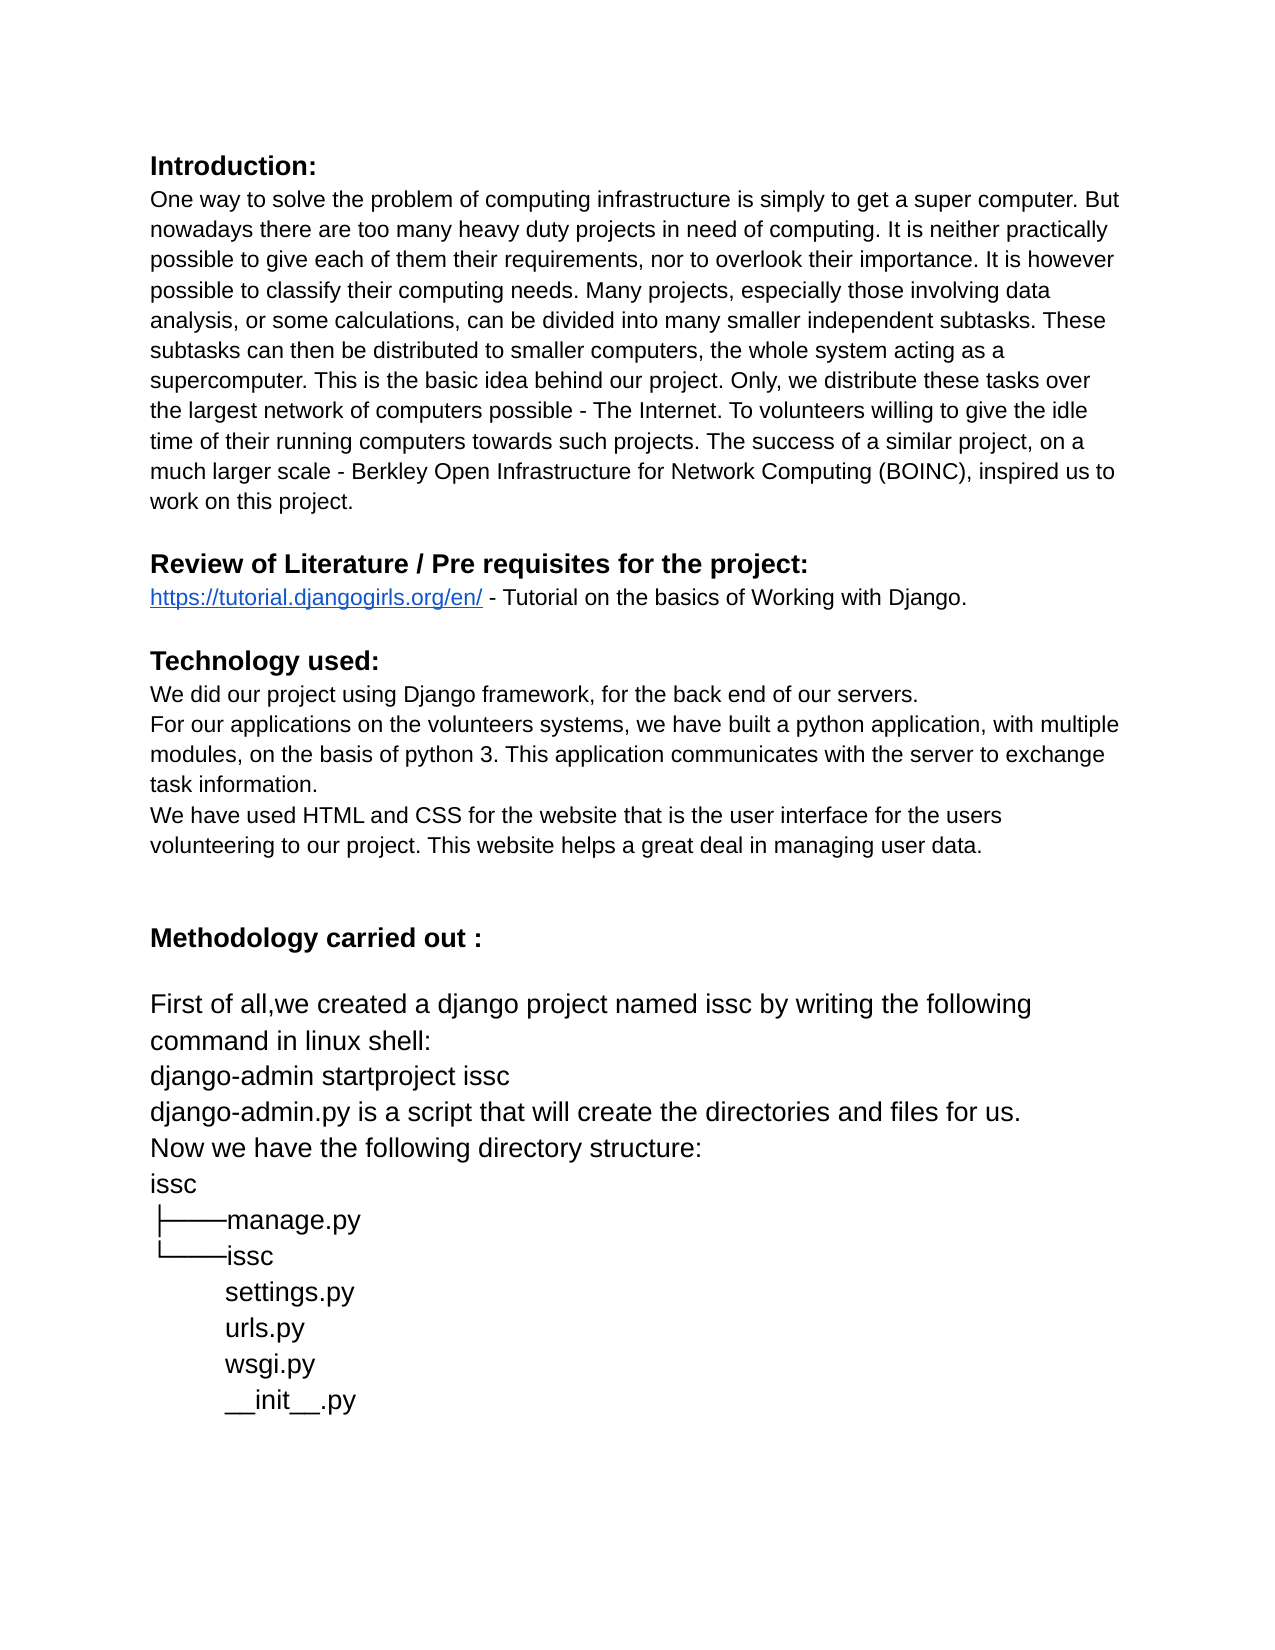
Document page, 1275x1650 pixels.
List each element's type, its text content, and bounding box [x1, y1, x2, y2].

text We have used HTML and CSS for the website that is the user interface for the users volunteering to our project. This website helps a great deal in managing user data. [150, 802, 1125, 858]
text settings.py [150, 1276, 1125, 1307]
text django-admin startproject issc [150, 1060, 1125, 1092]
text ├───manage.py [150, 1204, 159, 1235]
text Introduction: [150, 150, 1125, 181]
text __init__.py [150, 1384, 1125, 1415]
text urls.py [150, 1312, 1125, 1343]
text Technology used: [150, 645, 1125, 676]
text One way to solve the problem of computing infrastructure is simply to get a super computer. But nowadays there are too many heavy duty projects in need of computing. It is neither practically possible to give each of them their requirements, nor to overlook their importance. It is however possible to classify their computing needs. Many projects, especially those involving data analysis, or some calculations, can be divided into many smaller independent subtasks. These subtasks can then be distributed to smaller computers, the whole system acting as a supercomputer. This is the basic idea behind our project. Only, we distribute these tasks over the largest network of computers possible - The Internet. To volunteers willing to give the idle time of their running computers towards such projects. The success of a similar project, on a much larger scale - Berkley Open Infrastructure for Network Computing (BOINC), inspired us to work on this project. [150, 186, 1125, 514]
text ├───manage.py [161, 1204, 1125, 1235]
text issc [150, 1168, 1125, 1199]
text Review of Literature / Pre requisites for the project: [150, 548, 1125, 580]
text └───issc [150, 1240, 1125, 1271]
text We did our project using Django framework, for the back end of our servers. [150, 681, 1125, 707]
text Now we have the following directory structure: [150, 1132, 1125, 1163]
text Methodology carried out : [150, 922, 1125, 954]
text https://tutorial.djangogirls.org/en/ - Tutorial on the basics of Working with Django. [150, 584, 1125, 611]
text django-admin.py is a script that will create the directories and files for us. [150, 1096, 1125, 1128]
text First of all,we created a django project named issc by writing the following command in linux shell: [150, 988, 1125, 1056]
text For our applications on the volunteers systems, we have built a python application, with multiple modules, on the basis of python 3. This application communicates with the server to exchange task information. [150, 711, 1125, 798]
text wsgi.py [150, 1348, 1125, 1379]
